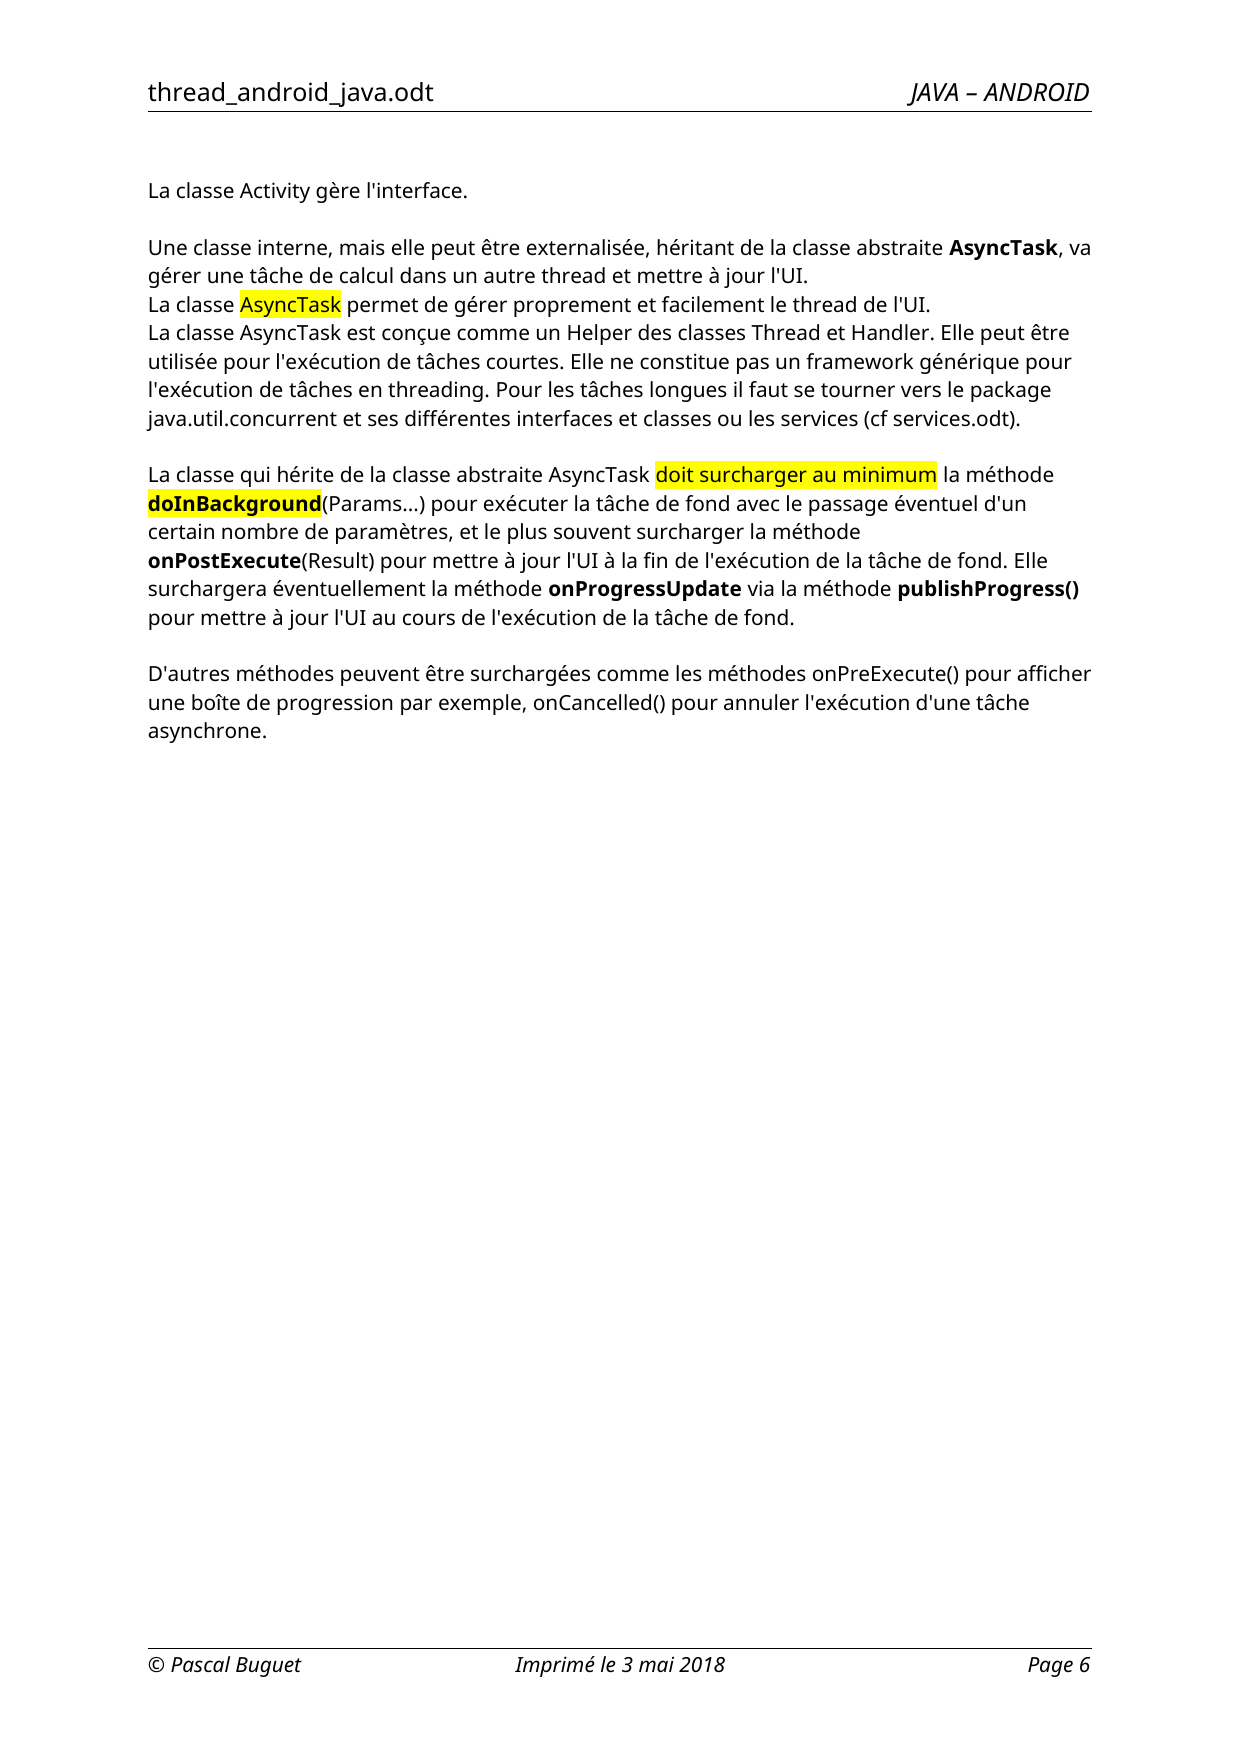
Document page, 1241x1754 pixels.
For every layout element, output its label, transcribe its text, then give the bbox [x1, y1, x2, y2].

text La classe AsyncTask est conçue comme un Helper des classes Thread et Handler. Elle peut être utilisée pour l'exécution de tâches courtes. Elle ne constitue pas un framework générique pour l'exécution de tâches en threading. Pour les tâches longues il faut se tourner vers le package java.util.concurrent et ses différentes interfaces et classes ou les services (cf services.odt). [148, 318, 1092, 432]
text Une classe interne, mais elle peut être externalisée, héritant de la classe abstraite AsyncTask, va gérer une tâche de calcul dans un autre thread et mettre à jour l'UI. [148, 233, 1092, 290]
text La classe qui hérite de la classe abstraite AsyncTask doit surcharger au minimum la méthode doInBackground(Params...) pour exécuter la tâche de fond avec le passage éventuel d'un certain nombre de paramètres, et le plus souvent surcharger la méthode onPostExecute(Result) pour mettre à jour l'UI à la fin de l'exécution de la tâche de fond. Elle surchargera éventuellement la méthode onProgressUpdate via la méthode publishProgress() pour mettre à jour l'UI au cours de l'exécution de la tâche de fond. [148, 461, 1092, 631]
text La classe Activity gère l'interface. [148, 176, 1092, 204]
text D'autres méthodes peuvent être surchargées comme les méthodes onPreExecute() pour afficher une boîte de progression par exemple, onCancelled() pour annuler l'exécution d'une tâche asynchrone. [148, 659, 1092, 745]
text La classe AsyncTask permet de gérer proprement et facilement le thread de l'UI. [148, 290, 1092, 318]
